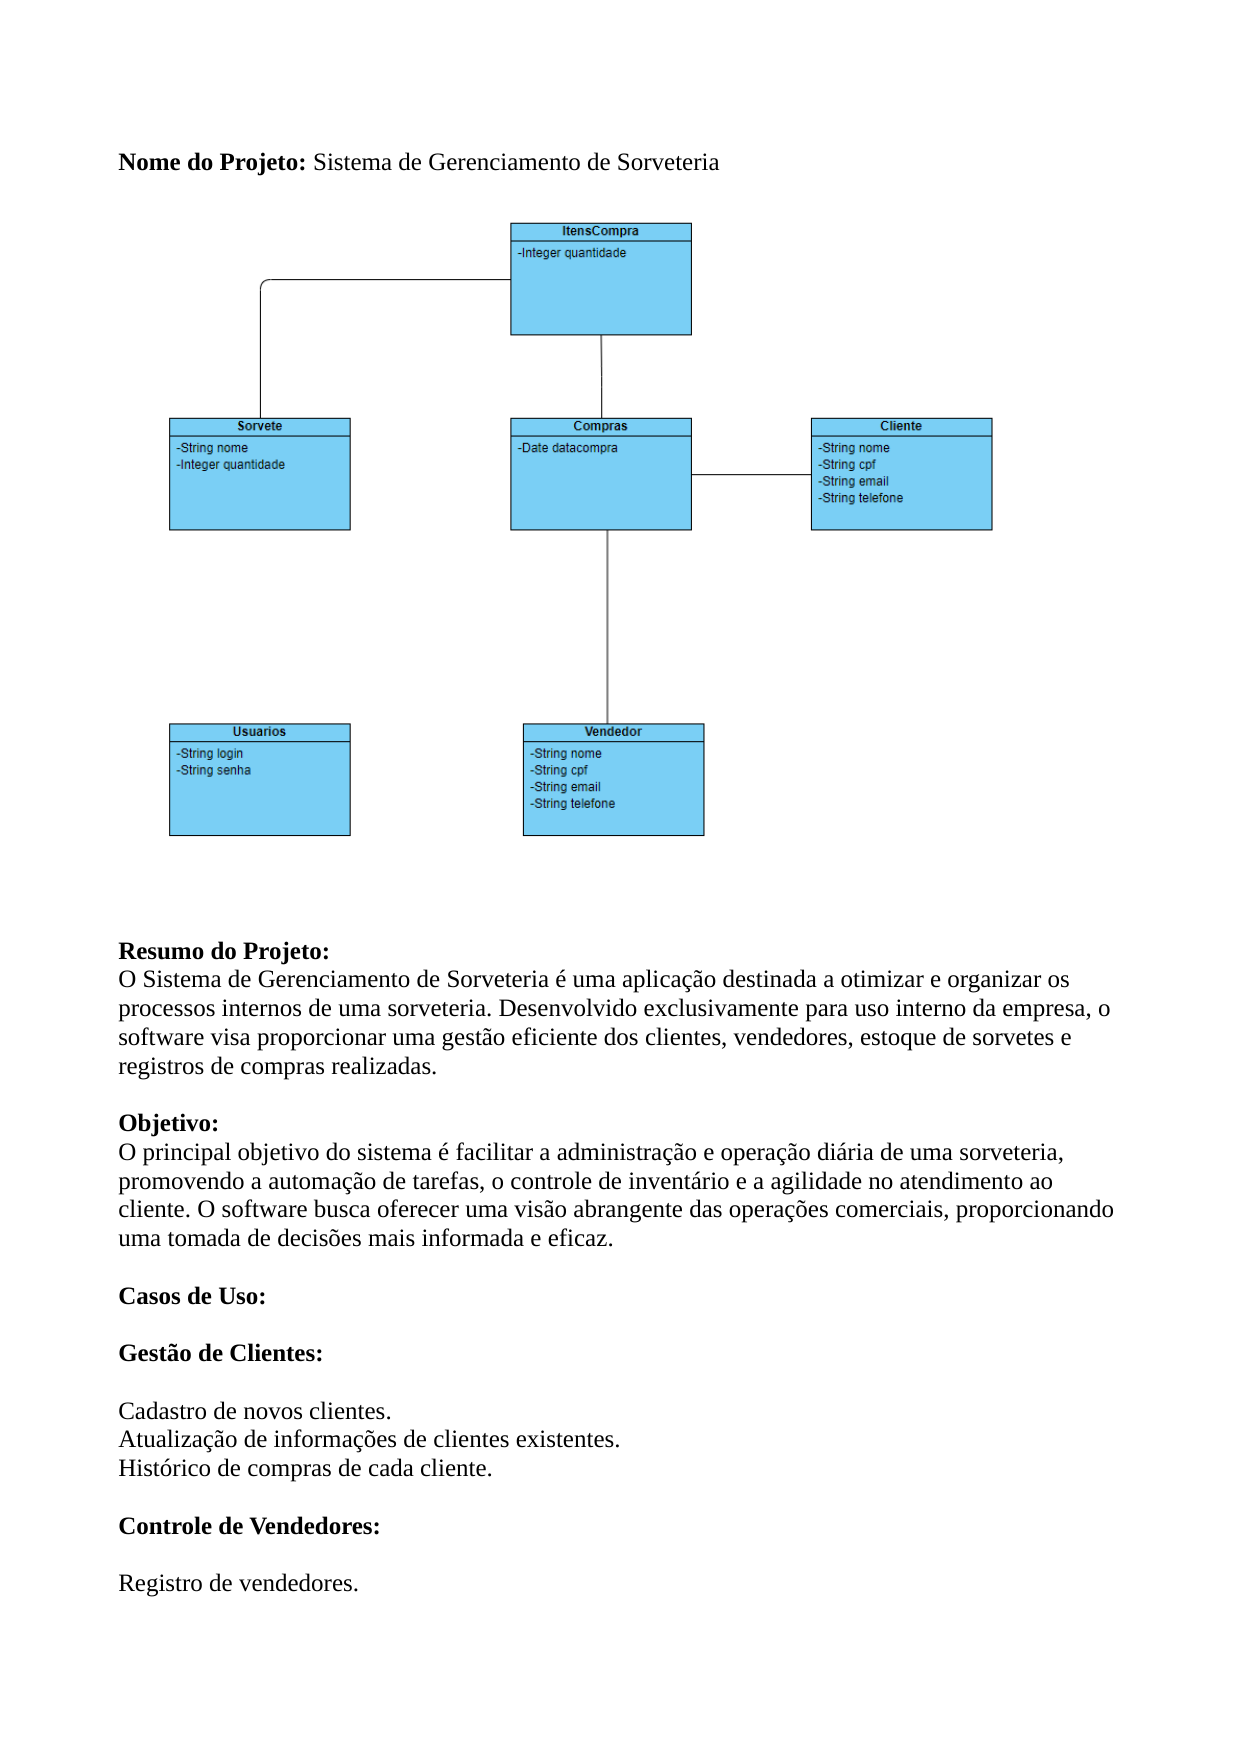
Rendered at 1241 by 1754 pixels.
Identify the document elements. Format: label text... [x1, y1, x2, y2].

text Histórico de compras de cada cliente. [118, 1453, 1122, 1482]
text O principal objetivo do sistema é facilitar a administração e operação diária de uma sorveteria, promovendo a automação de tarefas, o controle de inventário e a agilidade no atendimento ao cliente. O software busca oferecer uma visão abrangente das operações comerciais, proporcionando uma tomada de decisões mais informada e eficaz. [118, 1137, 1122, 1252]
text O Sistema de Gerenciamento de Sorveteria é uma aplicação destinada a otimizar e organizar os processos internos de uma sorveteria. Desenvolvido exclusivamente para uso interno da empresa, o software visa proporcionar uma gestão eficiente dos clientes, vendedores, estoque de sorvetes e registros de compras realizadas. [118, 964, 1122, 1079]
text Gestão de Clientes: [118, 1338, 1122, 1367]
text Controle de Vendedores: [118, 1511, 1122, 1539]
text Objetivo: [118, 1108, 1122, 1137]
text Registro de vendedores. [118, 1568, 1122, 1597]
text Casos de Uso: [118, 1281, 1122, 1309]
text Cadastro de novos clientes. [118, 1396, 1122, 1424]
text Atualização de informações de clientes existentes. [118, 1424, 1122, 1453]
text Resumo do Projeto: [118, 936, 1122, 964]
picture [118, 204, 1123, 907]
text Nome do Projeto: Sistema de Gerenciamento de Sorveteria [118, 147, 1122, 176]
